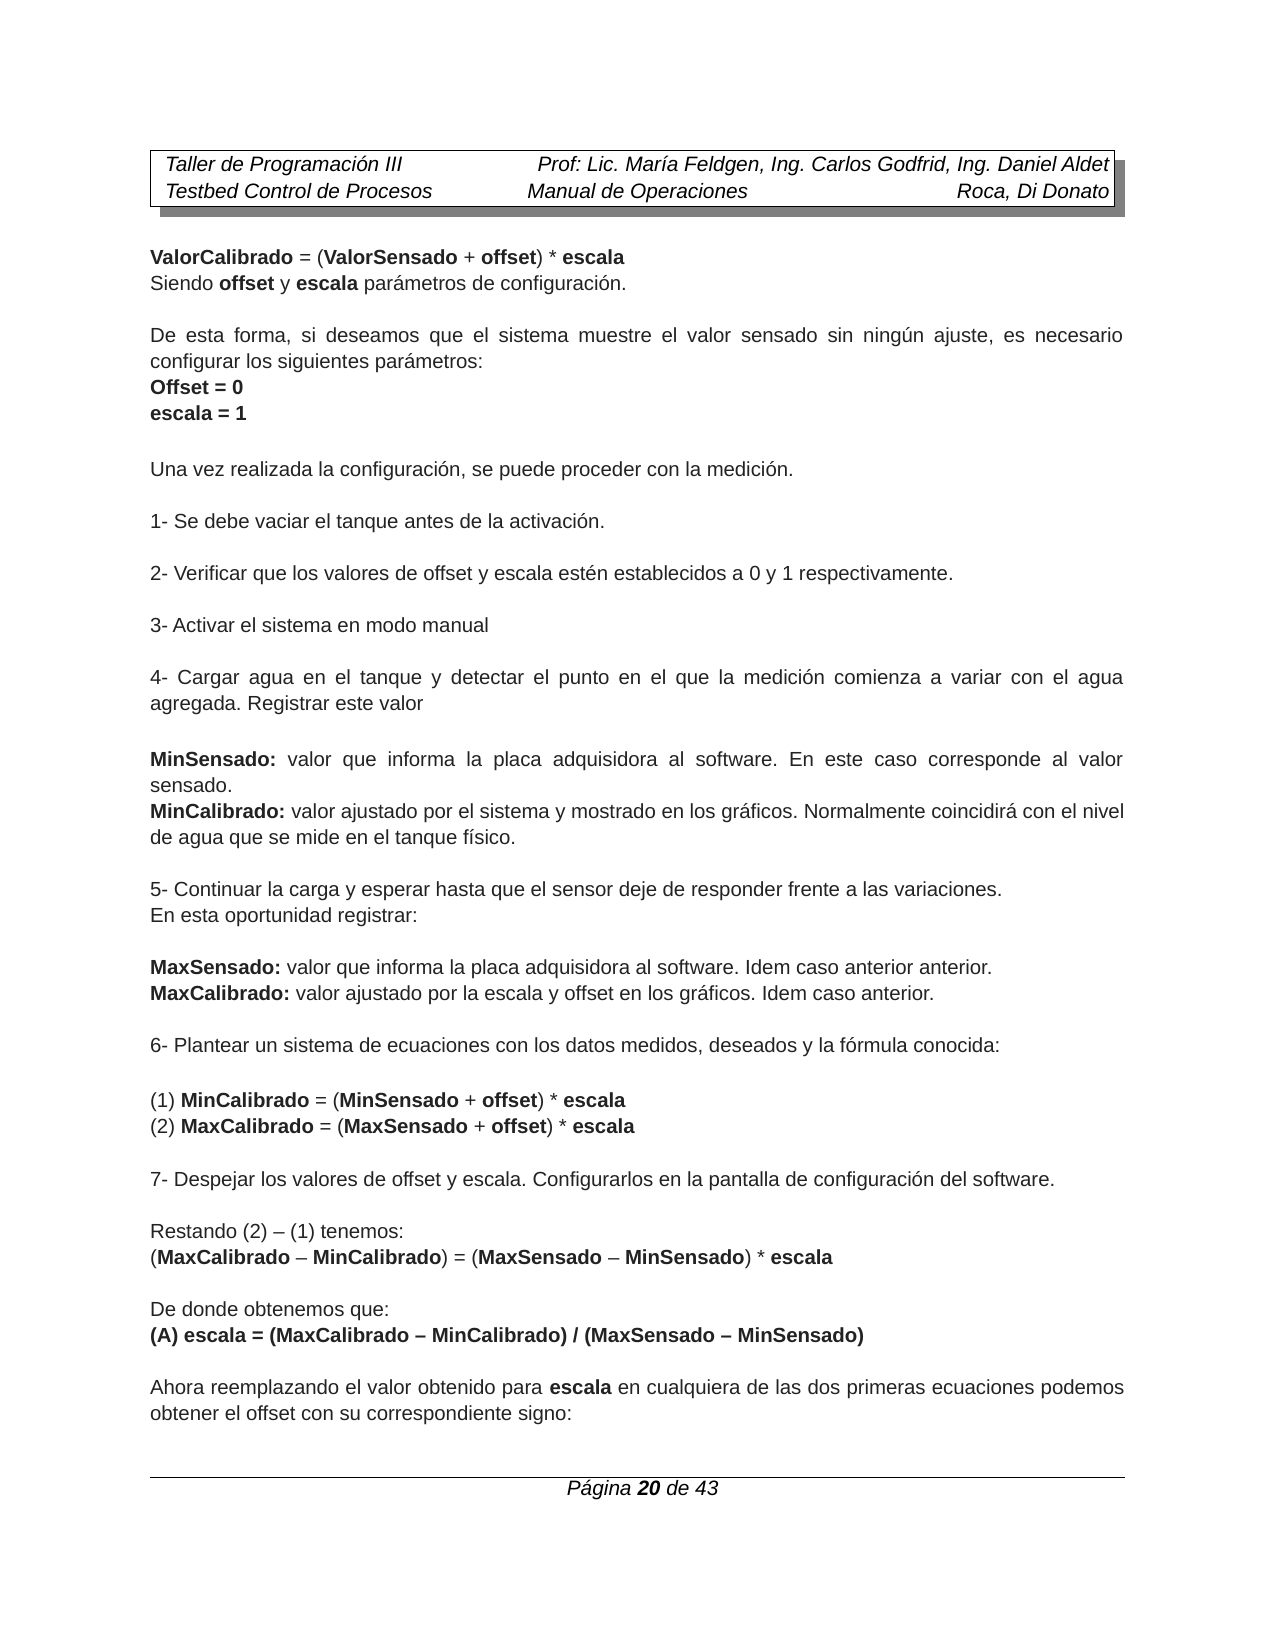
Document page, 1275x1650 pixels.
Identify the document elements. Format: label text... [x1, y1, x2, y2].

text 2- Verificar que los valores de offset y escala estén establecidos a 0 y 1 respectivamente. [150, 562, 1125, 584]
text 3- Activar el sistema en modo manual [150, 614, 1125, 637]
text Ahora reemplazando el valor obtenido para escala en cualquiera de las dos primeras ecuaciones podemos obtener el offset con su correspondiente signo: [150, 1376, 1125, 1424]
text De esta forma, si deseamos que el sistema muestre el valor sensado sin ningún ajuste, es necesario configurar los siguientes parámetros: [150, 324, 1125, 373]
text ValorCalibrado = (ValorSensado + offset) * escala [150, 246, 1125, 269]
text 7- Despejar los valores de offset y escala. Configurarlos en la pantalla de configuración del software. [150, 1167, 1125, 1190]
list (2) MaxCalibrado = (MaxSensado + offset) * escala [150, 1115, 1125, 1138]
text MinSensado: valor que informa la placa adquisidora al software. En este caso corresponde al valor sensado. [150, 747, 1125, 796]
text (MaxCalibrado – MinCalibrado) = (MaxSensado – MinSensado) * escala [150, 1246, 1125, 1268]
text Siendo offset y escala parámetros de configuración. [150, 272, 1125, 295]
text (1) MinCalibrado = (MinSensado + offset) * escala [150, 1089, 1125, 1112]
text 1- Se debe vaciar el tanque antes de la activación. [150, 510, 1125, 532]
text MaxSensado: valor que informa la placa adquisidora al software. Idem caso anterior anterior. [150, 956, 1125, 978]
text En esta oportunidad registrar: [150, 904, 1125, 926]
text 4- Cargar agua en el tanque y detectar el punto en el que la medición comienza a variar con el agua agregada. Registrar este valor [150, 666, 1125, 715]
text MinCalibrado: valor ajustado por el sistema y mostrado en los gráficos. Normalmente coincidirá con el nivel de agua que se mide en el tanque físico. [150, 799, 1125, 848]
text De donde obtenemos que: [150, 1298, 1125, 1320]
text Restando (2) – (1) tenemos: [150, 1219, 1125, 1242]
text Una vez realizada la configuración, se puede proceder con la medición. [150, 458, 1125, 480]
text (A) escala = (MaxCalibrado – MinCalibrado) / (MaxSensado – MinSensado) [150, 1324, 1125, 1346]
text 5- Continuar la carga y esperar hasta que el sensor deje de responder frente a las variaciones. [150, 878, 1125, 900]
text 6- Plantear un sistema de ecuaciones con los datos medidos, deseados y la fórmula conocida: [150, 1034, 1125, 1057]
text MaxCalibrado: valor ajustado por la escala y offset en los gráficos. Idem caso anterior. [150, 982, 1125, 1004]
text Offset = 0 [150, 376, 1125, 399]
text escala = 1 [150, 402, 1125, 425]
